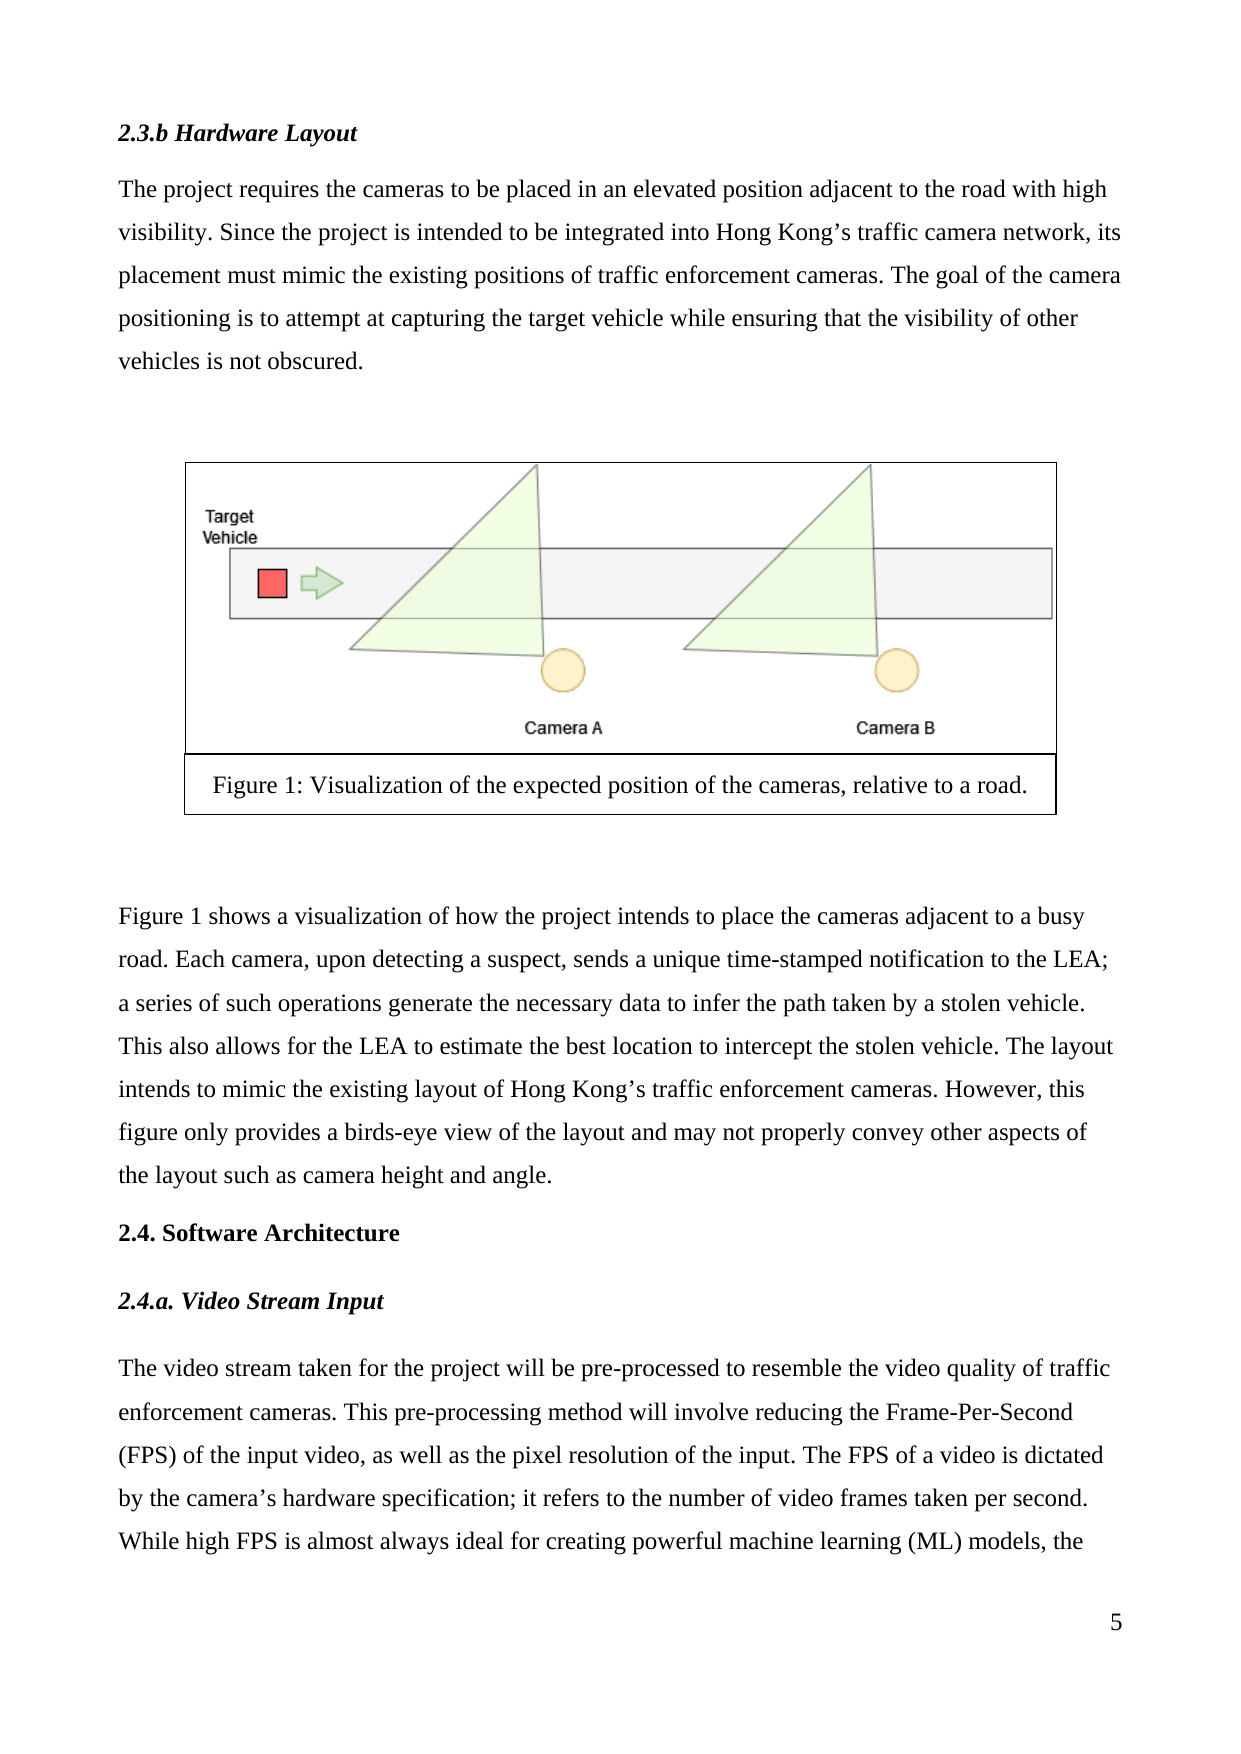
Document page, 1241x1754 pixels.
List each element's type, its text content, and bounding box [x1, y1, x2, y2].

text Figure 1 shows a visualization of how the project intends to place the cameras adjacent to a busy road. Each camera, upon detecting a suspect, sends a unique time-stamped notification to the LEA; a series of such operations generate the necessary data to infer the path taken by a stolen vehicle. This also allows for the LEA to estimate the best location to intercept the stolen vehicle. The layout intends to mimic the existing layout of Hong Kong’s traffic enforcement cameras. However, this figure only provides a birds-eye view of the layout and may not properly convey other aspects of the layout such as camera height and angle. [118, 901, 1122, 1189]
subtitle 2.4. Software Architecture [118, 1218, 1122, 1247]
text The project requires the cameras to be placed in an elevated position adjacent to the road with high visibility. Since the project is intended to be integrated into Hong Kong’s traffic camera network, its placement must mimic the existing positions of traffic enforcement cameras. The goal of the camera positioning is to attempt at capturing the target vehicle while ensuring that the visibility of other vehicles is not obscured. [118, 174, 1122, 375]
text The video stream taken for the project will be pre-processed to resemble the video quality of traffic enforcement cameras. This pre-processing method will involve reducing the Frame-Per-Second (FPS) of the input video, as well as the pixel resolution of the input. The FPS of a video is dictated by the camera’s hardware specification; it refers to the number of video frames taken per second. While high FPS is almost always ideal for creating powerful machine learning (ML) models, the [118, 1353, 1122, 1555]
picture [187, 464, 1053, 751]
subtitle 2.4.a. Video Stream Input [118, 1286, 1122, 1315]
subtitle 2.3.b Hardware Layout [118, 118, 1122, 147]
